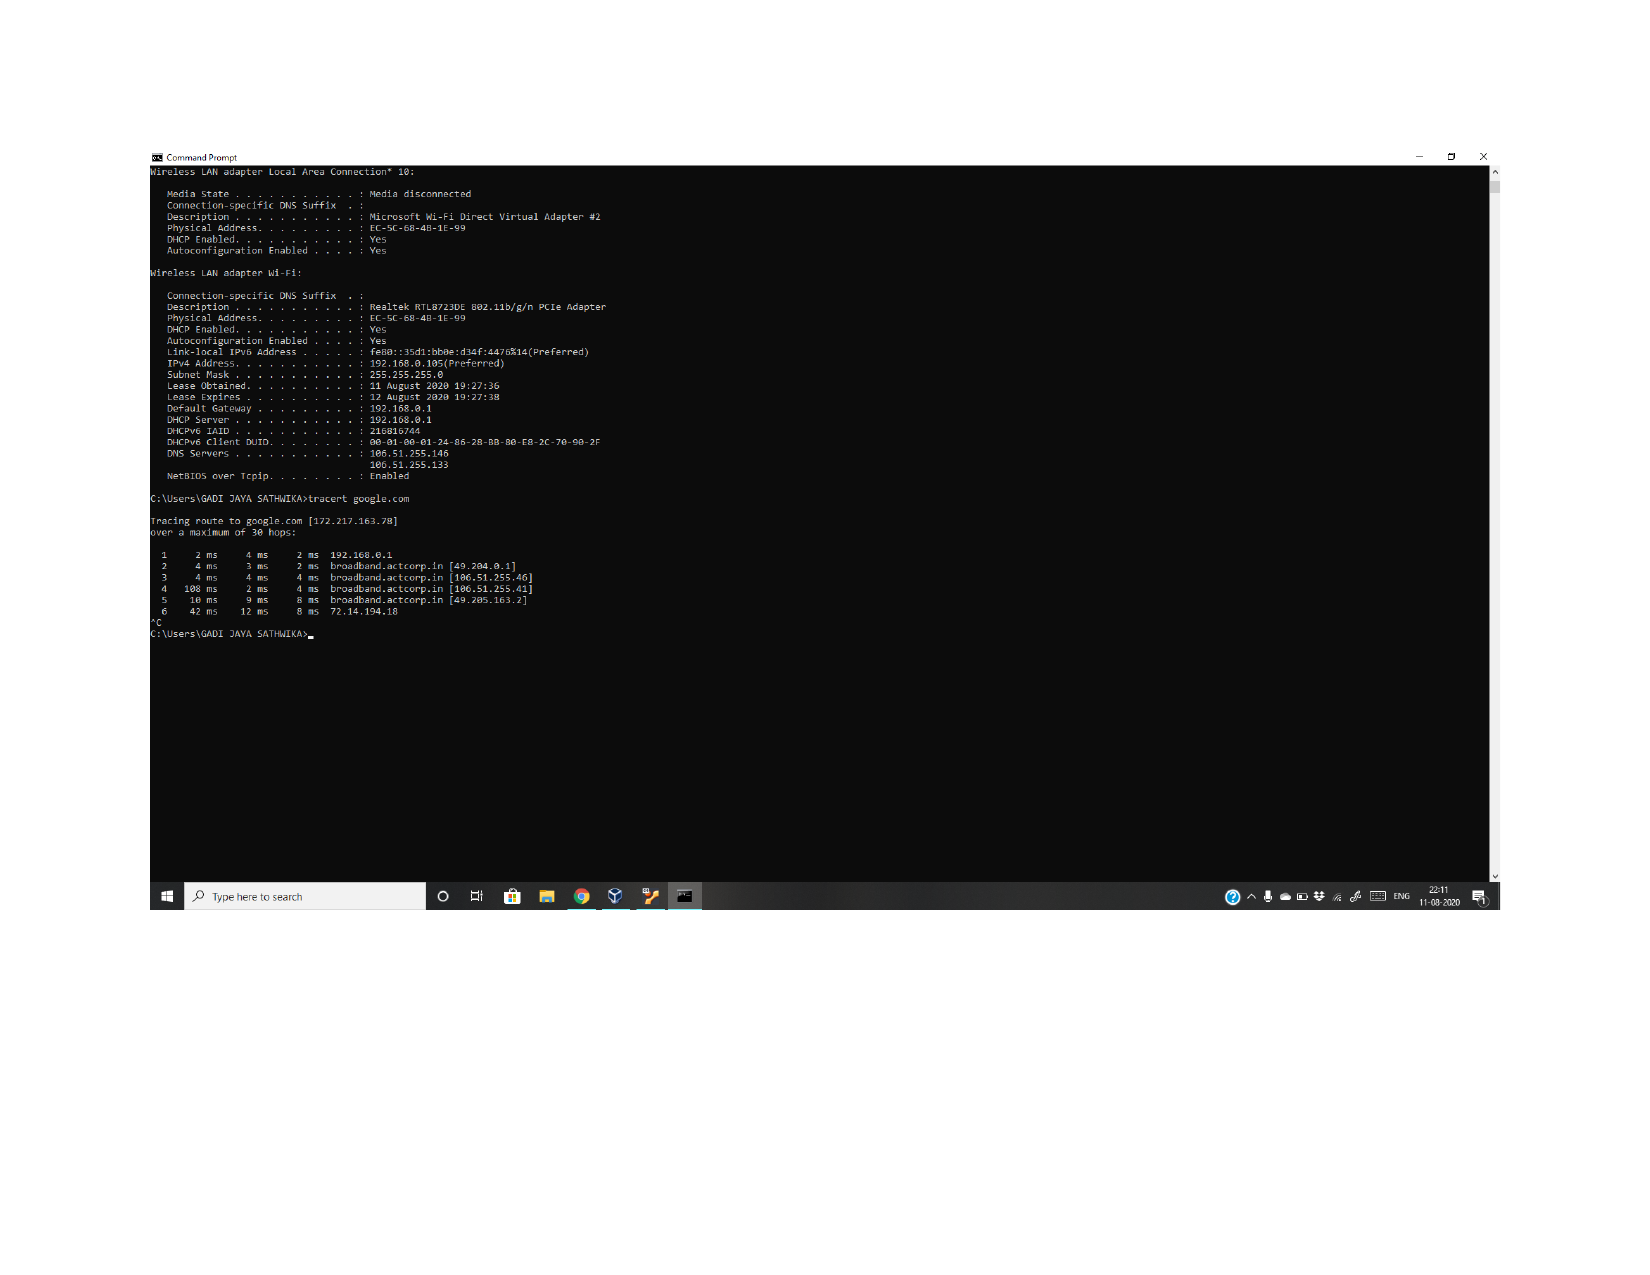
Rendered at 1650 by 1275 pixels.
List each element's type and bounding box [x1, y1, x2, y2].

picture [150, 150, 1500, 910]
